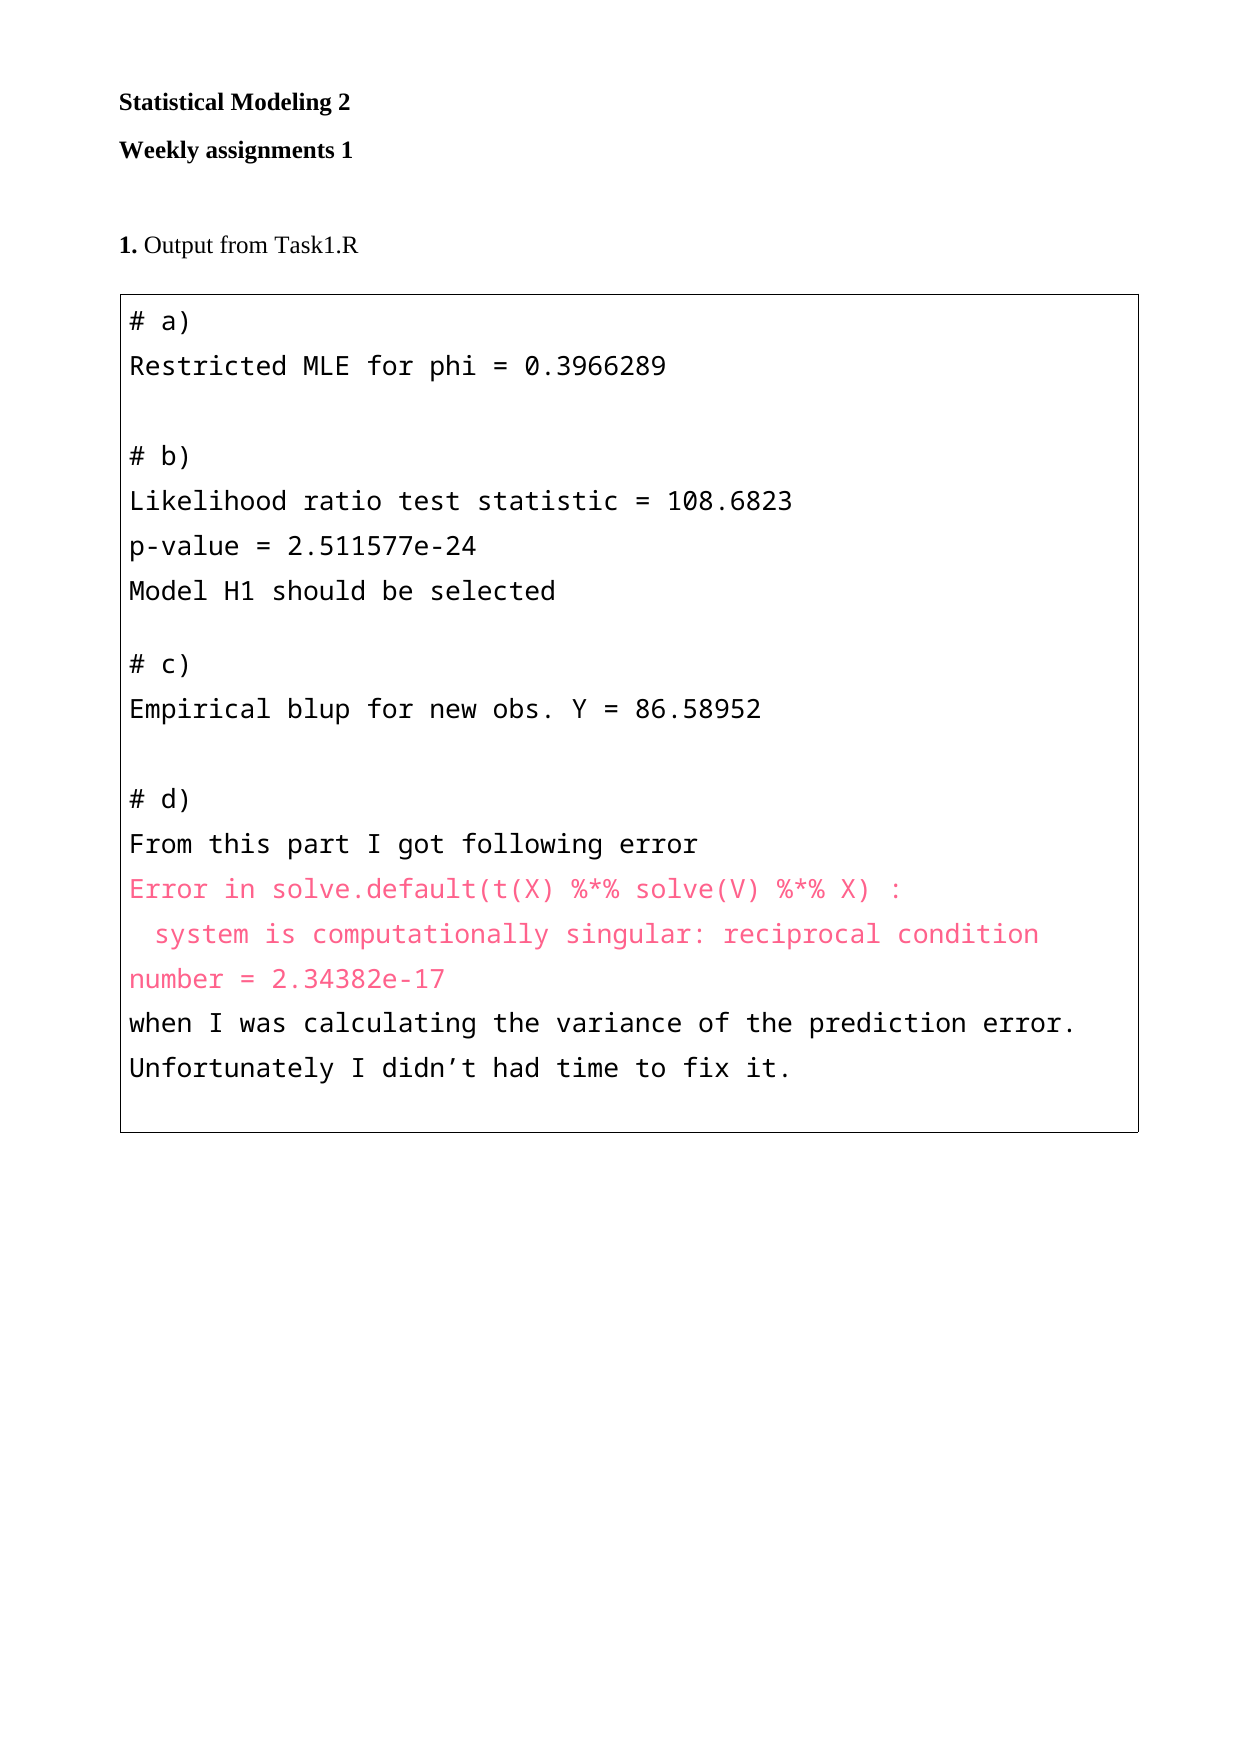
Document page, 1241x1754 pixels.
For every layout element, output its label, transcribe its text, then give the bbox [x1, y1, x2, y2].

text when I was calculating the variance of the prediction error. [129, 1005, 1129, 1041]
text # d) [129, 780, 1129, 816]
text # b) [129, 437, 1129, 473]
text system is computationally singular: reciprocal condition number = 2.34382e-17 [129, 915, 1129, 996]
text Weekly assignments 1 [119, 135, 1121, 164]
text Empirical blup for new obs. Y = 86.58952 [129, 690, 1129, 726]
text 1. Output from Task1.R [119, 230, 1121, 259]
text Restricted MLE for phi = 0.3966289 [129, 347, 1129, 383]
text Statistical Modeling 2 [119, 87, 1121, 116]
text Unfortunately I didn’t had time to fix it. [129, 1049, 1129, 1086]
text Model H1 should be selected [129, 572, 1129, 608]
text p-value = 2.511577e-24 [129, 527, 1129, 563]
text # c) [129, 646, 1129, 681]
text # a) [129, 302, 1129, 338]
text From this part I got following error [129, 825, 1129, 861]
text Error in solve.default(t(X) %*% solve(V) %*% X) : [129, 870, 1129, 906]
text Likelihood ratio test statistic = 108.6823 [129, 482, 1129, 518]
